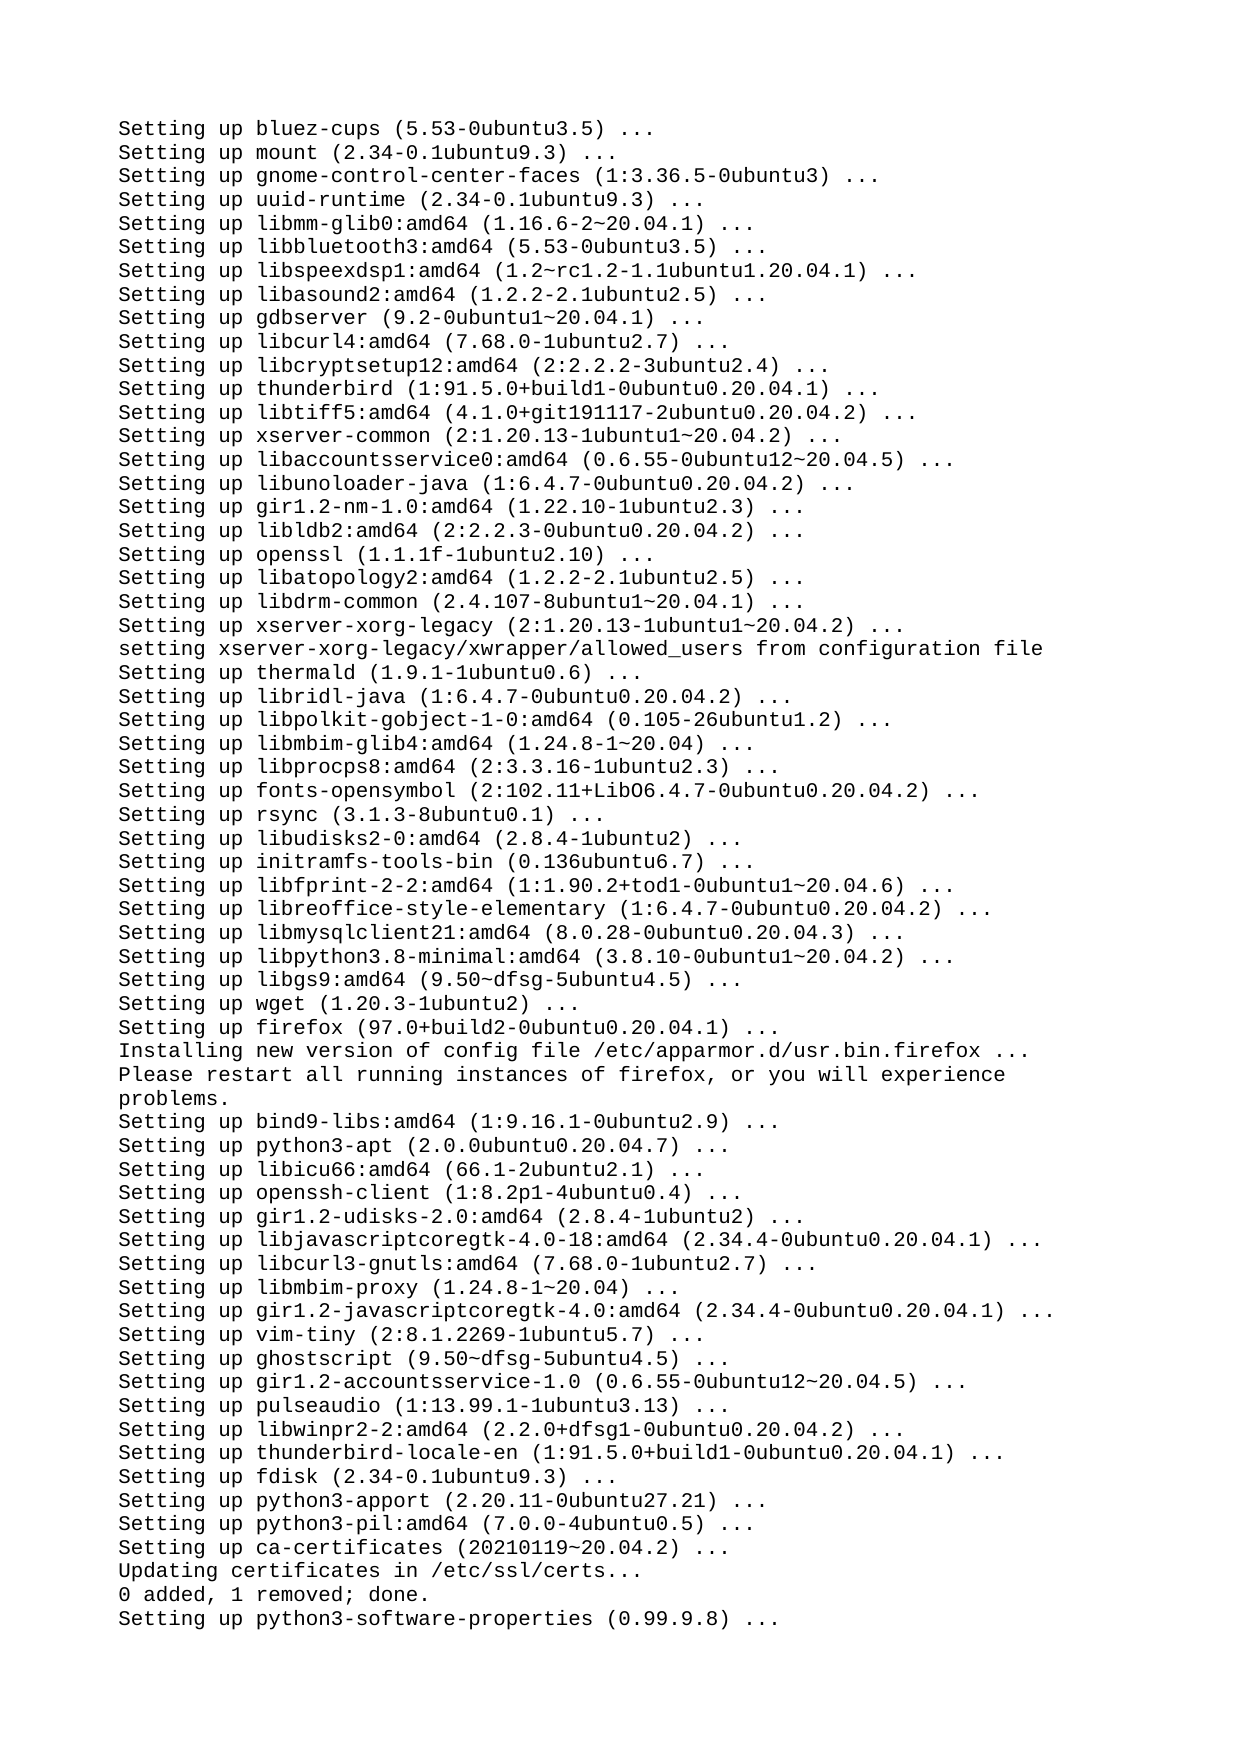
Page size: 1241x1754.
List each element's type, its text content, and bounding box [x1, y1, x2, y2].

text Setting up thunderbird (1:91.5.0+build1-0ubuntu0.20.04.1) ... [118, 378, 1122, 402]
text Setting up uuid-runtime (2.34-0.1ubuntu9.3) ... [118, 189, 1122, 213]
text Setting up libcryptsetup12:amd64 (2:2.2.2-3ubuntu2.4) ... [118, 354, 1122, 378]
text Setting up libridl-java (1:6.4.7-0ubuntu0.20.04.2) ... [118, 686, 1122, 709]
text Setting up bind9-libs:amd64 (1:9.16.1-0ubuntu2.9) ... [118, 1111, 1122, 1135]
text Setting up thermald (1.9.1-1ubuntu0.6) ... [118, 662, 1122, 686]
text Setting up libunoloader-java (1:6.4.7-0ubuntu0.20.04.2) ... [118, 473, 1122, 496]
text Setting up libicu66:amd64 (66.1-2ubuntu2.1) ... [118, 1158, 1122, 1182]
text Setting up libpolkit-gobject-1-0:amd64 (0.105-26ubuntu1.2) ... [118, 709, 1122, 733]
text Setting up libasound2:amd64 (1.2.2-2.1ubuntu2.5) ... [118, 284, 1122, 307]
text Updating certificates in /etc/ssl/certs... [118, 1561, 1122, 1584]
text Setting up gir1.2-accountsservice-1.0 (0.6.55-0ubuntu12~20.04.5) ... [118, 1371, 1122, 1395]
text Setting up libdrm-common (2.4.107-8ubuntu1~20.04.1) ... [118, 591, 1122, 615]
text Setting up firefox (97.0+build2-0ubuntu0.20.04.1) ... [118, 1017, 1122, 1040]
text Setting up libmm-glib0:amd64 (1.16.6-2~20.04.1) ... [118, 213, 1122, 236]
text 0 added, 1 removed; done. [118, 1584, 1122, 1608]
text Setting up libwinpr2-2:amd64 (2.2.0+dfsg1-0ubuntu0.20.04.2) ... [118, 1419, 1122, 1442]
text Setting up gir1.2-udisks-2.0:amd64 (2.8.4-1ubuntu2) ... [118, 1206, 1122, 1229]
text Setting up openssl (1.1.1f-1ubuntu2.10) ... [118, 544, 1122, 567]
text Setting up ghostscript (9.50~dfsg-5ubuntu4.5) ... [118, 1348, 1122, 1371]
text Setting up gnome-control-center-faces (1:3.36.5-0ubuntu3) ... [118, 165, 1122, 189]
text Setting up libcurl3-gnutls:amd64 (7.68.0-1ubuntu2.7) ... [118, 1253, 1122, 1277]
text Setting up ca-certificates (20210119~20.04.2) ... [118, 1537, 1122, 1561]
text Setting up libreoffice-style-elementary (1:6.4.7-0ubuntu0.20.04.2) ... [118, 898, 1122, 922]
text Setting up libmbim-proxy (1.24.8-1~20.04) ... [118, 1277, 1122, 1300]
text Setting up rsync (3.1.3-8ubuntu0.1) ... [118, 804, 1122, 827]
text Setting up libcurl4:amd64 (7.68.0-1ubuntu2.7) ... [118, 331, 1122, 354]
text Setting up pulseaudio (1:13.99.1-1ubuntu3.13) ... [118, 1395, 1122, 1419]
text Setting up libtiff5:amd64 (4.1.0+git191117-2ubuntu0.20.04.2) ... [118, 402, 1122, 426]
text Setting up libatopology2:amd64 (1.2.2-2.1ubuntu2.5) ... [118, 567, 1122, 591]
text Setting up thunderbird-locale-en (1:91.5.0+build1-0ubuntu0.20.04.1) ... [118, 1442, 1122, 1466]
text Setting up libmysqlclient21:amd64 (8.0.28-0ubuntu0.20.04.3) ... [118, 922, 1122, 946]
text Setting up libjavascriptcoregtk-4.0-18:amd64 (2.34.4-0ubuntu0.20.04.1) ... [118, 1229, 1122, 1253]
text Setting up libpython3.8-minimal:amd64 (3.8.10-0ubuntu1~20.04.2) ... [118, 946, 1122, 969]
text Setting up fdisk (2.34-0.1ubuntu9.3) ... [118, 1466, 1122, 1489]
text setting xserver-xorg-legacy/xwrapper/allowed_users from configuration file [118, 638, 1122, 662]
text Setting up python3-software-properties (0.99.9.8) ... [118, 1608, 1122, 1631]
text Setting up gdbserver (9.2-0ubuntu1~20.04.1) ... [118, 307, 1122, 331]
text Setting up python3-apt (2.0.0ubuntu0.20.04.7) ... [118, 1135, 1122, 1158]
text Setting up mount (2.34-0.1ubuntu9.3) ... [118, 142, 1122, 165]
text Please restart all running instances of firefox, or you will experience problems. [118, 1064, 1122, 1111]
text Setting up fonts-opensymbol (2:102.11+LibO6.4.7-0ubuntu0.20.04.2) ... [118, 780, 1122, 804]
text Setting up wget (1.20.3-1ubuntu2) ... [118, 993, 1122, 1017]
text Setting up libbluetooth3:amd64 (5.53-0ubuntu3.5) ... [118, 236, 1122, 260]
text Setting up openssh-client (1:8.2p1-4ubuntu0.4) ... [118, 1182, 1122, 1206]
text Setting up libfprint-2-2:amd64 (1:1.90.2+tod1-0ubuntu1~20.04.6) ... [118, 875, 1122, 898]
text Installing new version of config file /etc/apparmor.d/usr.bin.firefox ... [118, 1040, 1122, 1064]
text Setting up xserver-xorg-legacy (2:1.20.13-1ubuntu1~20.04.2) ... [118, 615, 1122, 638]
text Setting up gir1.2-nm-1.0:amd64 (1.22.10-1ubuntu2.3) ... [118, 496, 1122, 520]
text Setting up xserver-common (2:1.20.13-1ubuntu1~20.04.2) ... [118, 426, 1122, 449]
text Setting up libprocps8:amd64 (2:3.3.16-1ubuntu2.3) ... [118, 757, 1122, 780]
text Setting up python3-pil:amd64 (7.0.0-4ubuntu0.5) ... [118, 1513, 1122, 1537]
text Setting up libgs9:amd64 (9.50~dfsg-5ubuntu4.5) ... [118, 969, 1122, 993]
text Setting up libmbim-glib4:amd64 (1.24.8-1~20.04) ... [118, 733, 1122, 757]
text Setting up initramfs-tools-bin (0.136ubuntu6.7) ... [118, 851, 1122, 875]
text Setting up libudisks2-0:amd64 (2.8.4-1ubuntu2) ... [118, 827, 1122, 851]
text Setting up gir1.2-javascriptcoregtk-4.0:amd64 (2.34.4-0ubuntu0.20.04.1) ... [118, 1300, 1122, 1324]
text Setting up libspeexdsp1:amd64 (1.2~rc1.2-1.1ubuntu1.20.04.1) ... [118, 260, 1122, 284]
text Setting up bluez-cups (5.53-0ubuntu3.5) ... [118, 118, 1122, 142]
text Setting up vim-tiny (2:8.1.2269-1ubuntu5.7) ... [118, 1324, 1122, 1348]
text Setting up libldb2:amd64 (2:2.2.3-0ubuntu0.20.04.2) ... [118, 520, 1122, 544]
text Setting up python3-apport (2.20.11-0ubuntu27.21) ... [118, 1489, 1122, 1513]
text Setting up libaccountsservice0:amd64 (0.6.55-0ubuntu12~20.04.5) ... [118, 449, 1122, 473]
